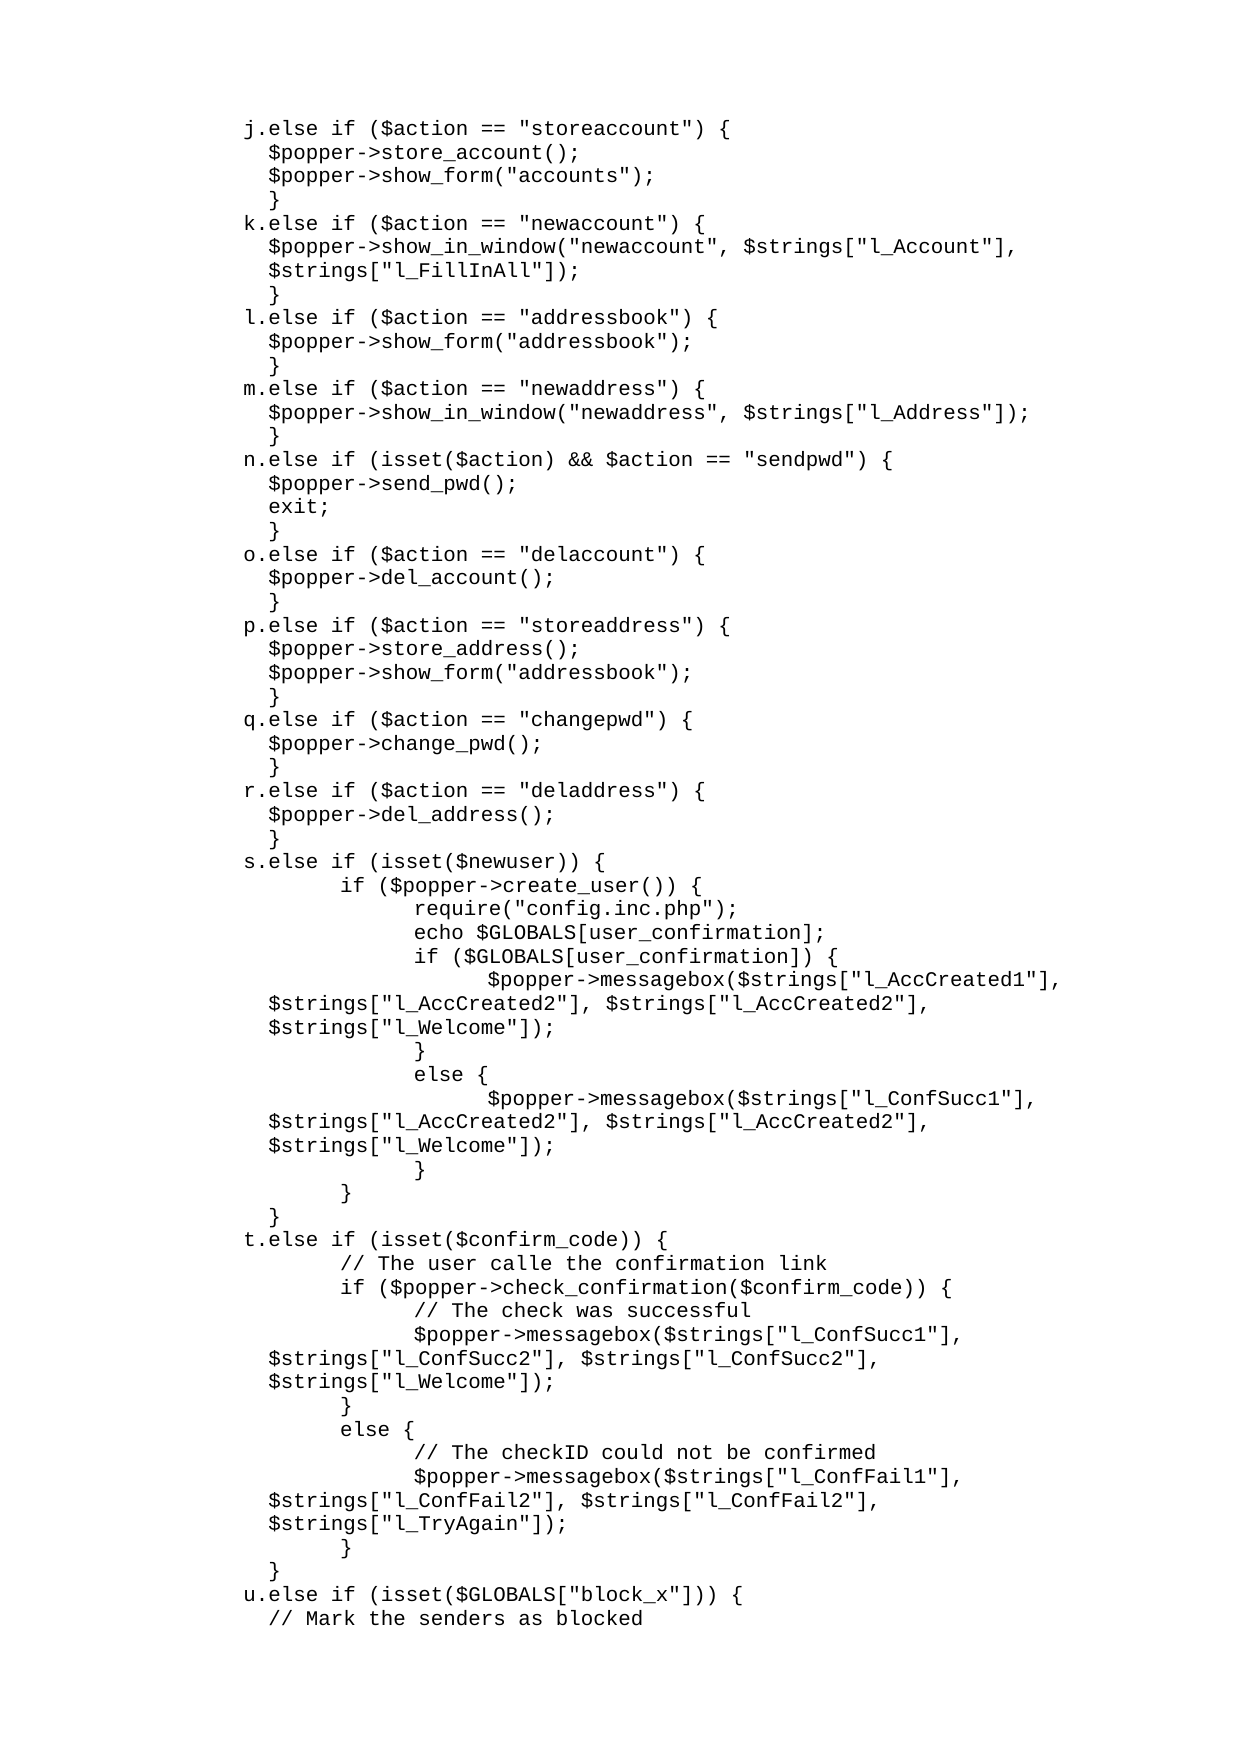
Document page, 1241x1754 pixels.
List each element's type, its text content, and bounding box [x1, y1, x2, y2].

list else if ($action == "changepwd") { [231, 709, 1122, 733]
list else if ($action == "deladdress") { [231, 780, 1122, 804]
list $popper->store_address(); [231, 638, 1122, 662]
list $popper->del_address(); [231, 804, 1122, 827]
list else if ($action == "newaddress") { [231, 378, 1122, 402]
list } [231, 284, 1122, 307]
list if ($GLOBALS[user_confirmation]) { [231, 946, 1122, 969]
list else { [231, 1419, 1122, 1442]
list // The check was successful [231, 1300, 1122, 1324]
list } [231, 1182, 1122, 1206]
list if ($popper->create_user()) { [231, 875, 1122, 898]
list else if ($action == "newaccount") { [231, 213, 1122, 236]
list } [231, 1206, 1122, 1229]
list // The checkID could not be confirmed [231, 1442, 1122, 1466]
list else { [231, 1064, 1122, 1088]
list else if (isset($newuser)) { [231, 851, 1122, 875]
list else if (isset($confirm_code)) { [231, 1229, 1122, 1253]
list } [231, 686, 1122, 709]
list $popper->messagebox($strings["l_ConfSucc1"], $strings["l_ConfSucc2"], $strings["l_ConfSucc2"], $strings["l_Welcome"]); [231, 1324, 1122, 1395]
list $popper->messagebox($strings["l_ConfSucc1"], $strings["l_AccCreated2"], $strings["l_AccCreated2"], $strings["l_Welcome"]); [231, 1088, 1122, 1158]
list exit; [231, 496, 1122, 520]
list $popper->change_pwd(); [231, 733, 1122, 757]
list $popper->show_form("addressbook"); [231, 331, 1122, 354]
list } [231, 757, 1122, 780]
list else if ($action == "storeaccount") { $popper->store_account(); $popper->show_form("accounts"); } [231, 118, 1122, 213]
list else if ($action == "addressbook") { [231, 307, 1122, 331]
list } [231, 426, 1122, 449]
list $popper->messagebox($strings["l_AccCreated1"], $strings["l_AccCreated2"], $strings["l_AccCreated2"], $strings["l_Welcome"]); [231, 969, 1122, 1040]
list else if (isset($action) && $action == "sendpwd") { [231, 449, 1122, 473]
list if ($popper->check_confirmation($confirm_code)) { [231, 1277, 1122, 1300]
list $popper->show_form("addressbook"); [231, 662, 1122, 686]
list } [231, 1395, 1122, 1419]
list // Mark the senders as blocked [231, 1608, 1122, 1631]
list } [231, 520, 1122, 544]
list $popper->show_in_window("newaddress", $strings["l_Address"]); [231, 402, 1122, 426]
list } [231, 354, 1122, 378]
list } [231, 1158, 1122, 1182]
list } [231, 1537, 1122, 1561]
list else if ($action == "storeaddress") { [231, 615, 1122, 638]
list require("config.inc.php"); [231, 898, 1122, 922]
list $popper->send_pwd(); [231, 473, 1122, 496]
list } [231, 1040, 1122, 1064]
list } [231, 1561, 1122, 1584]
list // The user calle the confirmation link [231, 1253, 1122, 1277]
list } [231, 591, 1122, 615]
list $popper->show_in_window("newaccount", $strings["l_Account"], $strings["l_FillInAll"]); [231, 236, 1122, 284]
list $popper->messagebox($strings["l_ConfFail1"], $strings["l_ConfFail2"], $strings["l_ConfFail2"], $strings["l_TryAgain"]); [231, 1466, 1122, 1537]
list $popper->del_account(); [231, 567, 1122, 591]
list echo $GLOBALS[user_confirmation]; [231, 922, 1122, 946]
list else if ($action == "delaccount") { [231, 544, 1122, 567]
list } [231, 827, 1122, 851]
list else if (isset($GLOBALS["block_x"])) { [231, 1584, 1122, 1608]
